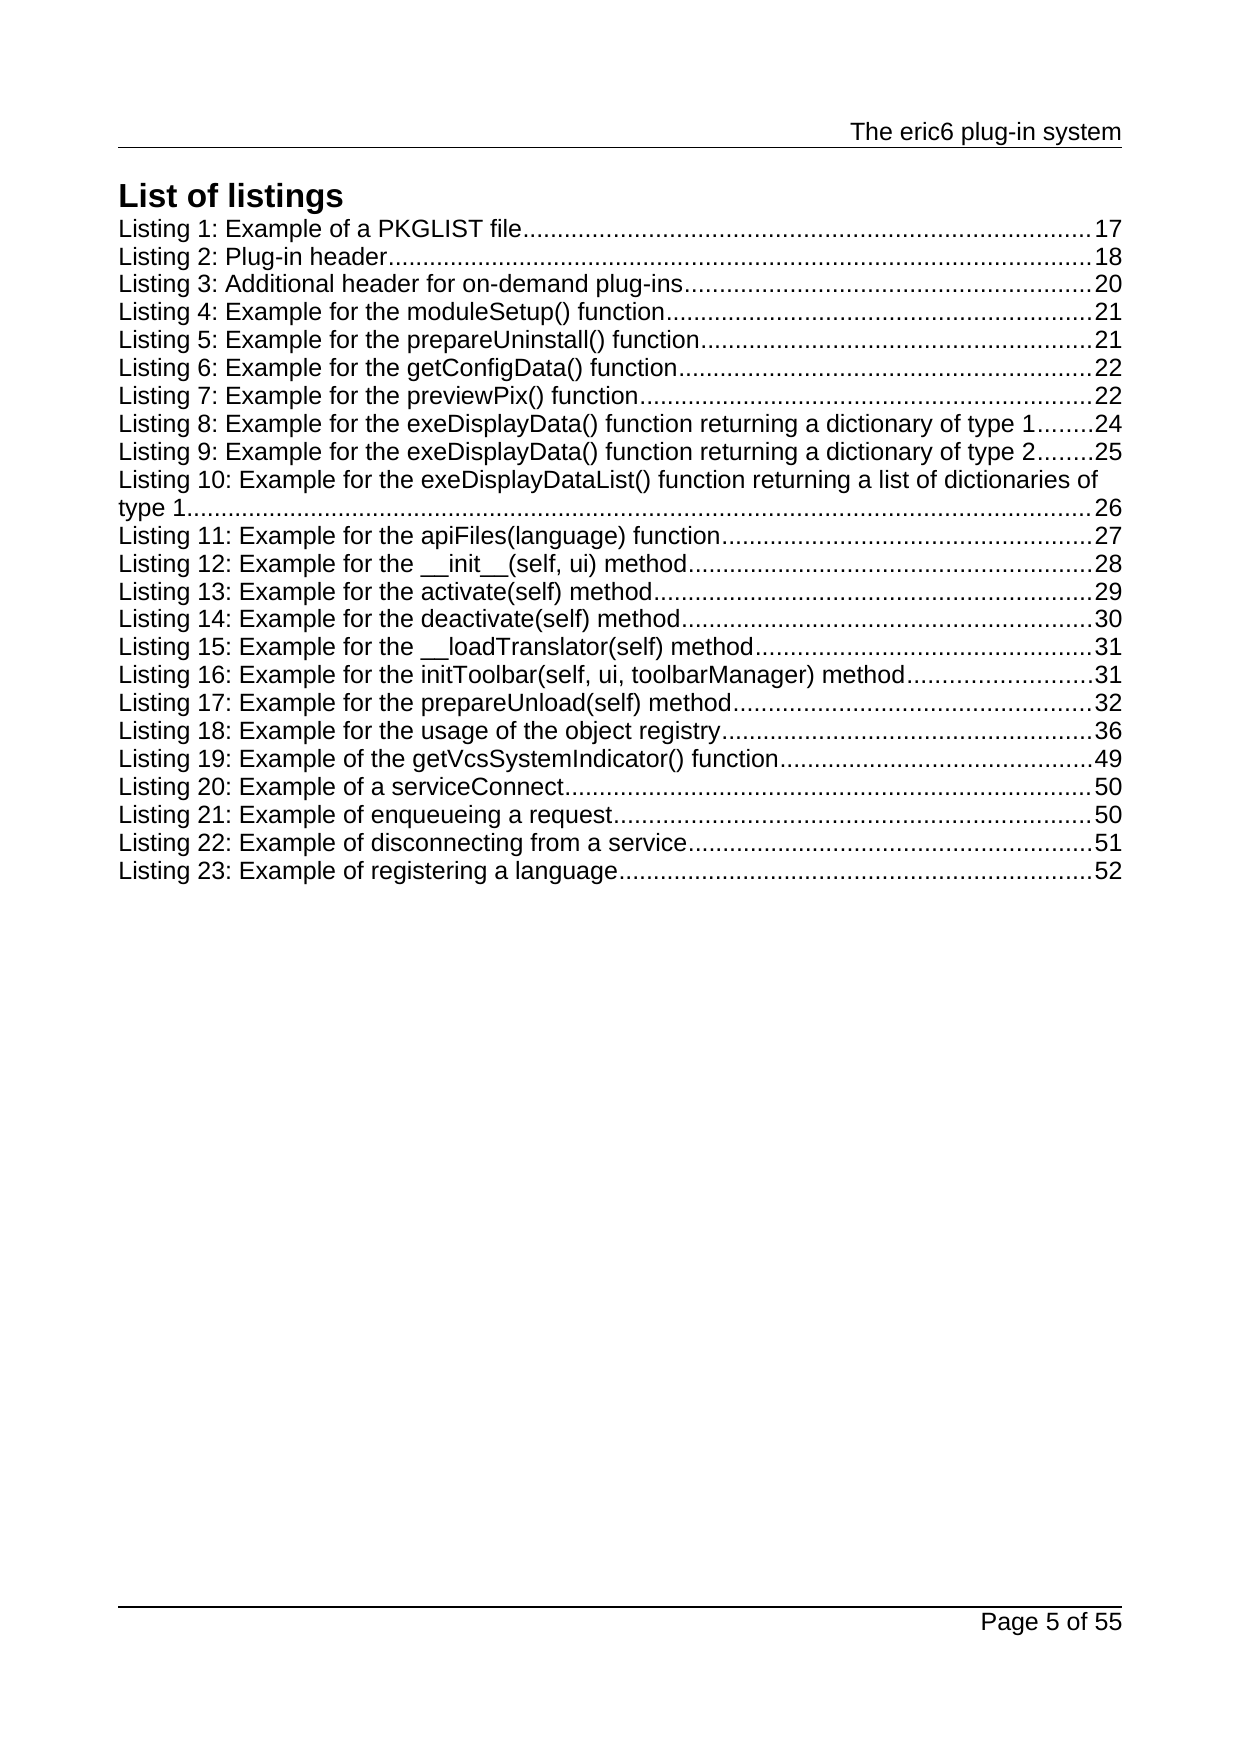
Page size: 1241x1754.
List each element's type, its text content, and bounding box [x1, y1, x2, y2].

text Listing 23: Example of registering a language 52 [118, 856, 1122, 884]
text Listing 16: Example for the initToolbar(self, ui, toolbarManager) method 31 [118, 661, 1122, 689]
text Listing 8: Example for the exeDisplayData() function returning a dictionary of type 1 24 [118, 410, 1122, 438]
text Listing 2: Plug-in header 18 [118, 242, 1122, 270]
text Listing 6: Example for the getConfigData() function 22 [118, 354, 1122, 382]
text Listing 11: Example for the apiFiles(language) function 27 [118, 521, 1122, 549]
text Listing 17: Example for the prepareUnload(self) method 32 [118, 689, 1122, 717]
text Listing 9: Example for the exeDisplayData() function returning a dictionary of type 2 25 [118, 438, 1122, 466]
text Listing 21: Example of enqueueing a request 50 [118, 801, 1122, 828]
text Listing 3: Additional header for on-demand plug-ins 20 [118, 270, 1122, 298]
text Listing 14: Example for the deactivate(self) method 30 [118, 605, 1122, 633]
text Listing 7: Example for the previewPix() function 22 [118, 382, 1122, 410]
subtitle List of listings [118, 177, 1122, 214]
text Listing 1: Example of a PKGLIST file 17 [118, 214, 1122, 242]
text Listing 12: Example for the __init__(self, ui) method 28 [118, 549, 1122, 577]
text Listing 18: Example for the usage of the object registry 36 [118, 717, 1122, 745]
text Listing 13: Example for the activate(self) method 29 [118, 577, 1122, 605]
text Listing 5: Example for the prepareUninstall() function 21 [118, 326, 1122, 354]
text Listing 15: Example for the __loadTranslator(self) method 31 [118, 633, 1122, 661]
text Listing 4: Example for the moduleSetup() function 21 [118, 298, 1122, 326]
text Listing 22: Example of disconnecting from a service 51 [118, 828, 1122, 856]
text Listing 19: Example of the getVcsSystemIndicator() function 49 [118, 745, 1122, 773]
text Listing 10: Example for the exeDisplayDataList() function returning a list of dictionaries of type 1 26 [118, 466, 1122, 521]
text Listing 20: Example of a serviceConnect 50 [118, 773, 1122, 801]
